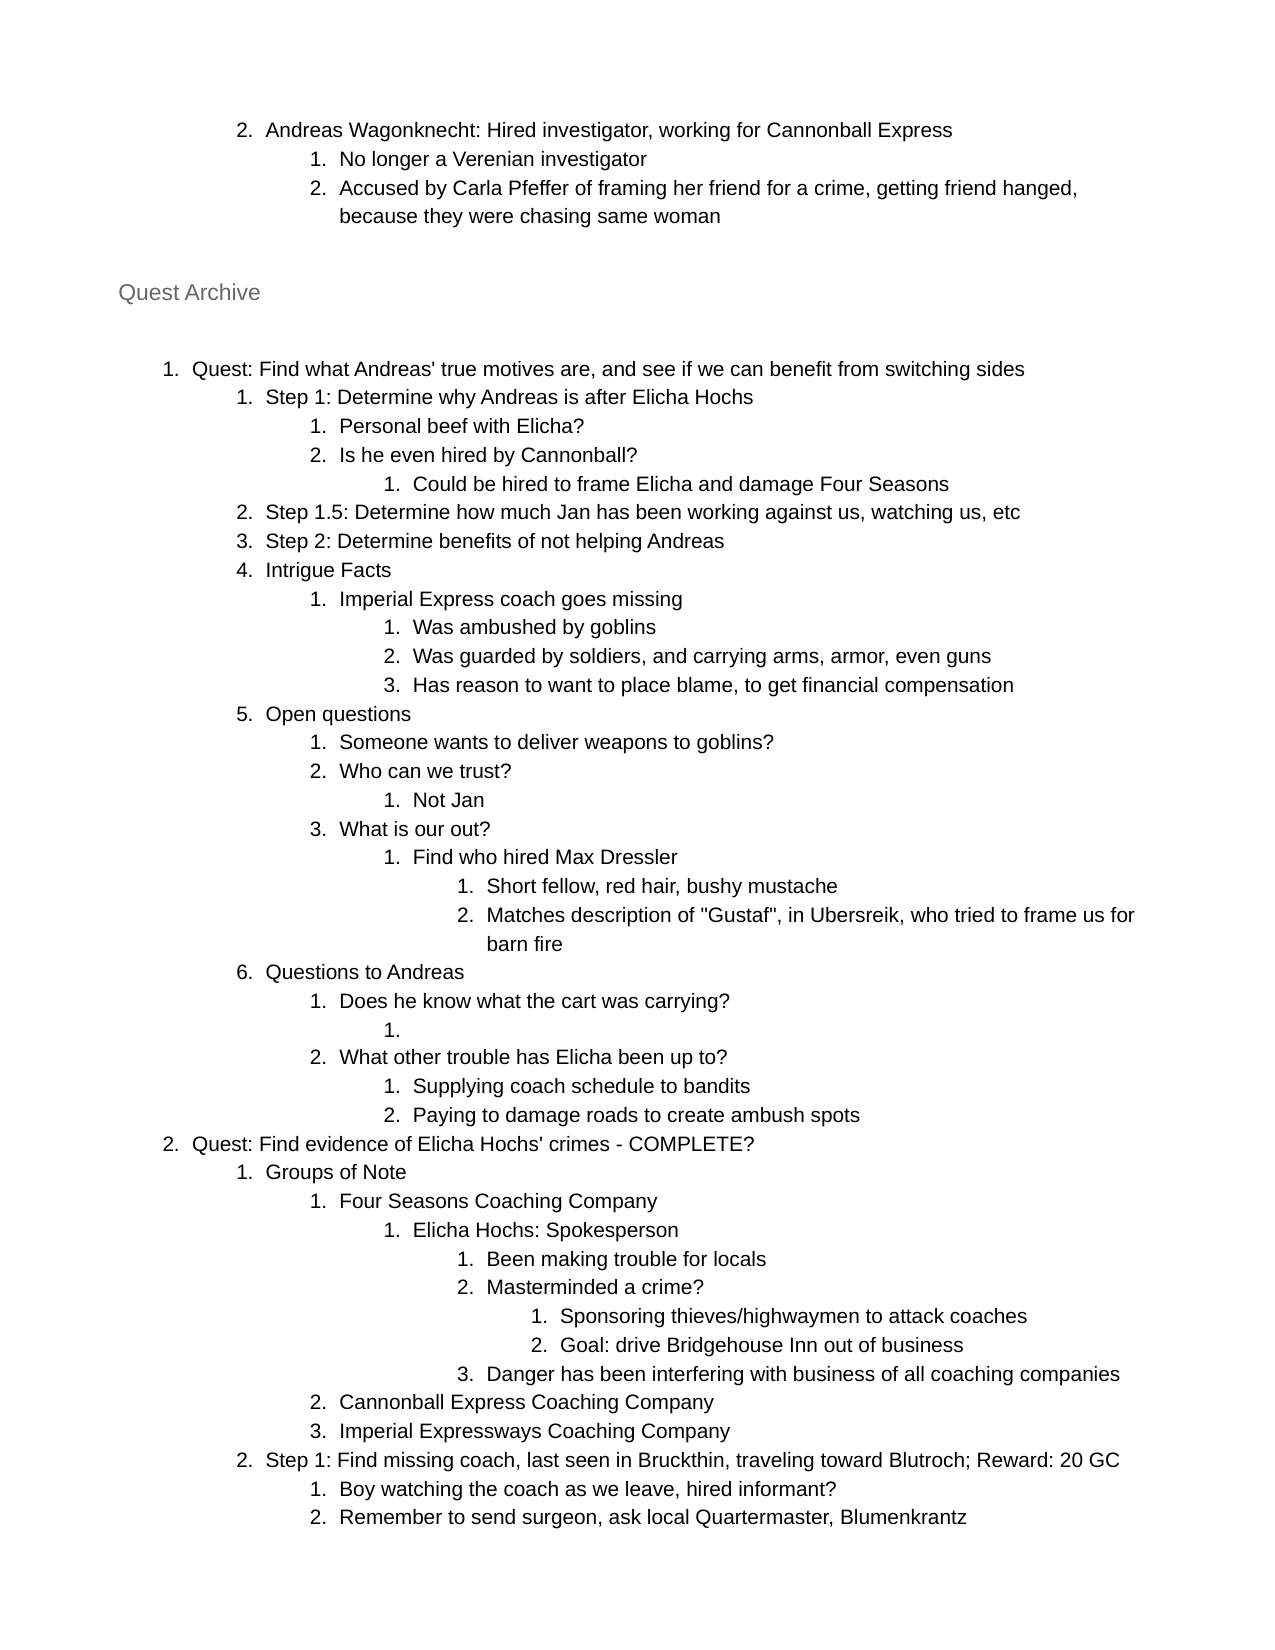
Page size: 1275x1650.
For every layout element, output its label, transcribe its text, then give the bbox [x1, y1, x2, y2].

list Step 2: Determine benefits of not helping Andreas [236, 529, 1157, 553]
list Masterminded a crime? [457, 1275, 1157, 1299]
list No longer a Verenian investigator [309, 147, 1157, 171]
list Was ambushed by goblins [383, 615, 1157, 639]
list Elicha Hochs: Spokesperson [383, 1218, 1157, 1242]
list Paying to damage roads to create ambush spots [383, 1103, 1157, 1127]
list Danger has been interfering with business of all coaching companies [457, 1361, 1157, 1385]
subtitle Quest Archive [118, 279, 1157, 305]
list Imperial Expressways Coaching Company [309, 1419, 1157, 1443]
list Short fellow, red hair, bushy mustache [457, 874, 1157, 898]
list Quest: Find evidence of Elicha Hochs' crimes - COMPLETE? [162, 1131, 1157, 1155]
list Step 1.5: Determine how much Jan has been working against us, watching us, etc [236, 500, 1157, 524]
list Questions to Andreas [236, 960, 1157, 984]
list Groups of Note [236, 1160, 1157, 1184]
list Does he know what the cart was carrying? [309, 989, 1157, 1013]
list Cannonball Express Coaching Company [309, 1390, 1157, 1414]
list Matches description of "Gustaf", in Ubersreik, who tried to frame us for barn fire [457, 903, 1157, 955]
list Sponsoring thieves/highwaymen to attack coaches [531, 1304, 1157, 1328]
list Who can we trust? [309, 759, 1157, 783]
list Not Jan [383, 788, 1157, 812]
list Andreas Wagonknecht: Hired investigator, working for Cannonball Express [236, 118, 1157, 142]
list Boy watching the coach as we leave, hired informant? [309, 1476, 1157, 1500]
list Could be hired to frame Elicha and damage Four Seasons [383, 471, 1157, 495]
list Imperial Express coach goes missing [309, 586, 1157, 610]
list Step 1: Find missing coach, last seen in Bruckthin, traveling toward Blutroch; Reward: 20 GC [236, 1448, 1157, 1472]
list Open questions [236, 701, 1157, 725]
list Has reason to want to place blame, to get financial compensation [383, 673, 1157, 697]
list Someone wants to deliver weapons to goblins? [309, 730, 1157, 754]
list Find who hired Max Dressler [383, 845, 1157, 869]
list Personal beef with Elicha? [309, 414, 1157, 438]
list Supplying coach schedule to bandits [383, 1074, 1157, 1098]
list Quest: Find what Andreas' true motives are, and see if we can benefit from switching sides [162, 356, 1157, 380]
list Was guarded by soldiers, and carrying arms, armor, even guns [383, 644, 1157, 668]
list Goal: drive Bridgehouse Inn out of business [531, 1333, 1157, 1357]
list Is he even hired by Cannonball? [309, 443, 1157, 467]
list Accused by Carla Pfeffer of framing her friend for a crime, getting friend hanged, because they were chasing same woman [309, 176, 1157, 228]
list Intrigue Facts [236, 558, 1157, 582]
list Four Seasons Coaching Company [309, 1189, 1157, 1213]
list Remember to send surgeon, ask local Quartermaster, Blumenkrantz [309, 1505, 1157, 1529]
list What other trouble has Elicha been up to? [309, 1045, 1157, 1069]
list What is our out? [309, 816, 1157, 840]
list Been making trouble for locals [457, 1246, 1157, 1270]
list Step 1: Determine why Andreas is after Elicha Hochs [236, 385, 1157, 409]
